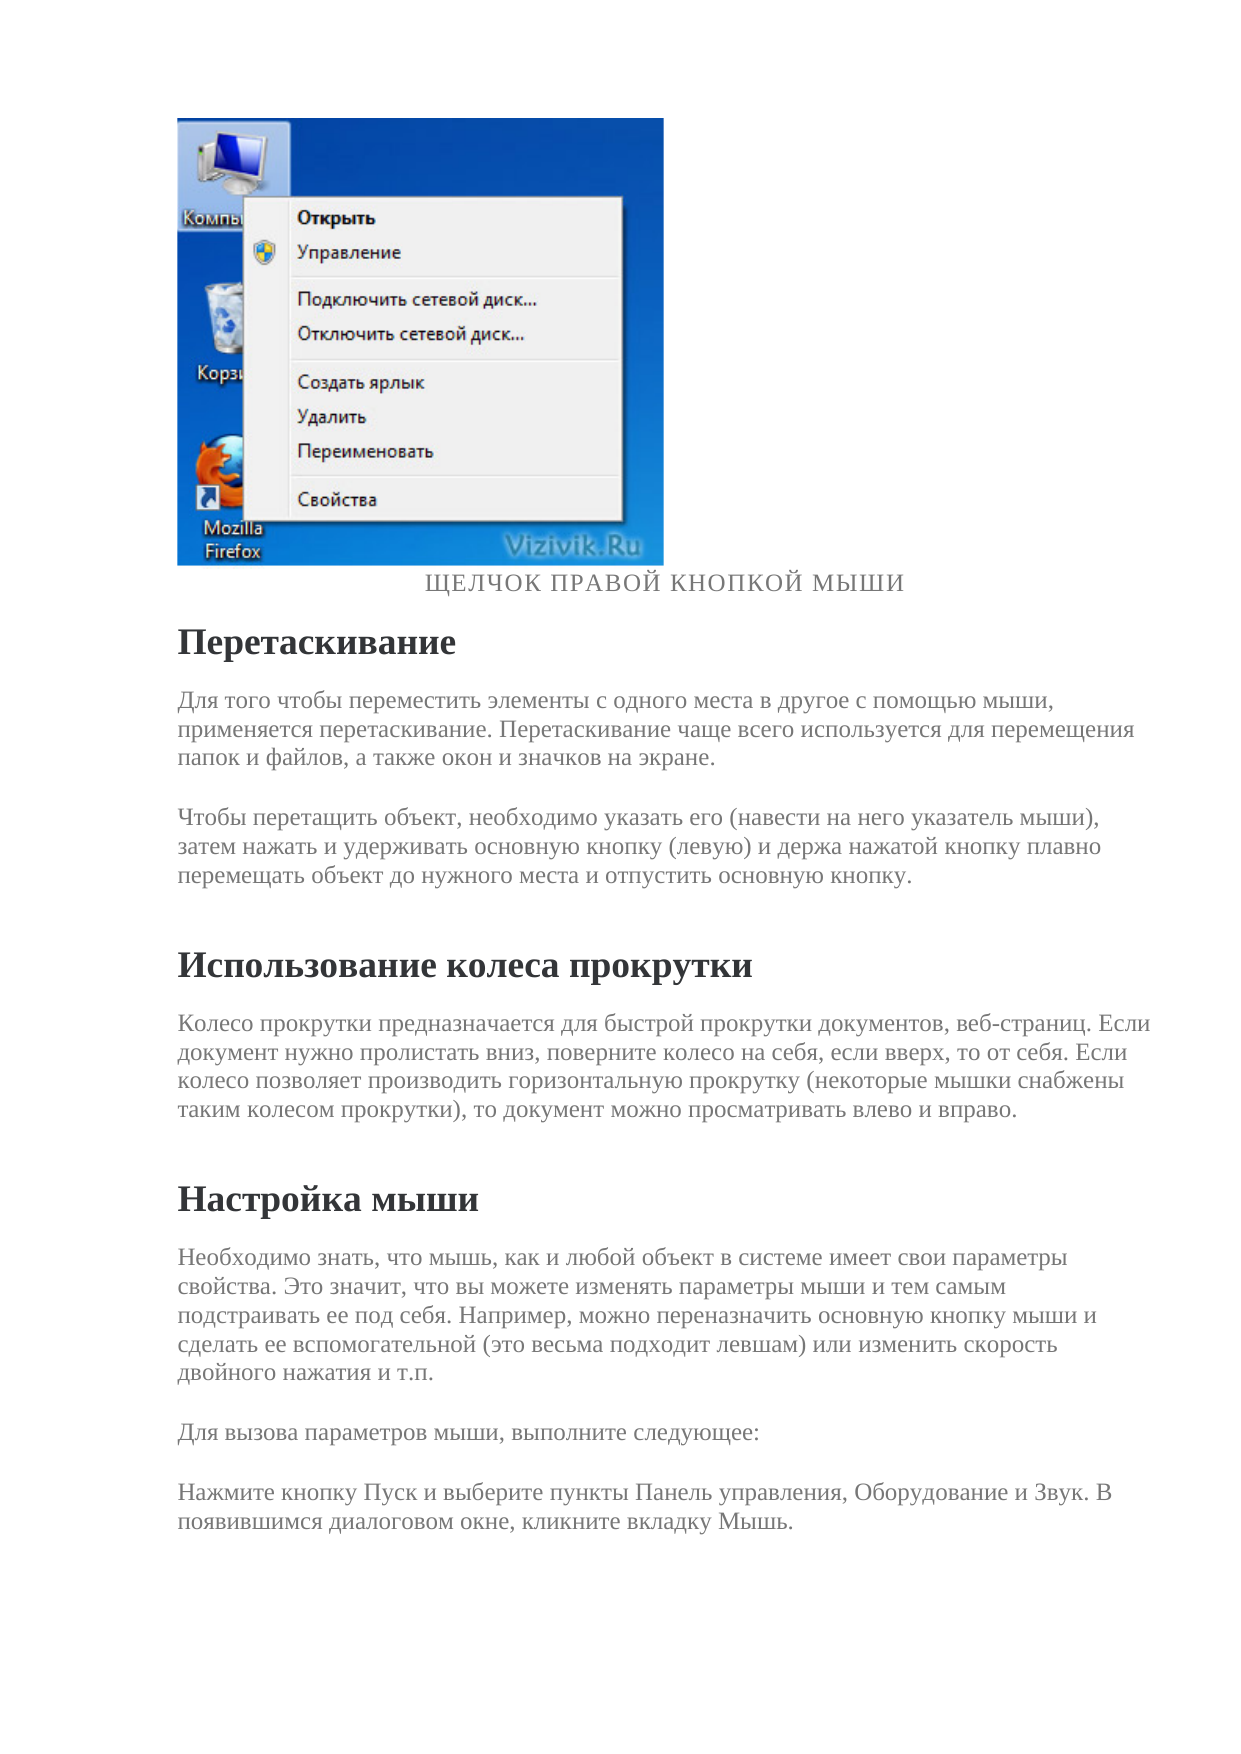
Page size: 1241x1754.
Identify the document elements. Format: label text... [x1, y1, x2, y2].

subtitle Перетаскивание [177, 619, 1152, 662]
text Для того чтобы переместить элементы с одного места в другое с помощью мыши, применяется перетаскивание. Перетаскивание чаще всего используется для перемещения папок и файлов, а также окон и значков на экране. [177, 685, 1152, 771]
text Чтобы перетащить объект, необходимо указать его (навести на него указатель мыши), затем нажать и удерживать основную кнопку (левую) и держа нажатой кнопку плавно перемещать объект до нужного места и отпустить основную кнопку. [177, 802, 1152, 889]
text Необходимо знать, что мышь, как и любой объект в системе имеет свои параметры свойства. Это значит, что вы можете изменять параметры мыши и тем самым подстраивать ее под себя. Например, можно переназначить основную кнопку мыши и сделать ее вспомогательной (это весьма подходит левшам) или изменить скорость двойного нажатия и т.п. [177, 1242, 1152, 1386]
subtitle Использование колеса прокрутки [177, 942, 1152, 986]
text Для вызова параметров мыши, выполните следующее: [177, 1417, 1152, 1446]
text ЩЕЛЧОК ПРАВОЙ КНОПКОЙ МЫШИ [177, 568, 1152, 597]
text Нажмите кнопку Пуск и выберите пункты Панель управления, Оборудование и Звук. В появившимся диалоговом окне, кликните вкладку Мышь. [177, 1477, 1152, 1535]
subtitle Настройка мыши [177, 1177, 1152, 1220]
text Колесо прокрутки предназначается для быстрой прокрутки документов, веб-страниц. Если документ нужно пролистать вниз, поверните колесо на себя, если вверх, то от себя. Если колесо позволяет производить горизонтальную прокрутку (некоторые мышки снабжены таким колесом прокрутки), то документ можно просматривать влево и вправо. [177, 1008, 1152, 1123]
